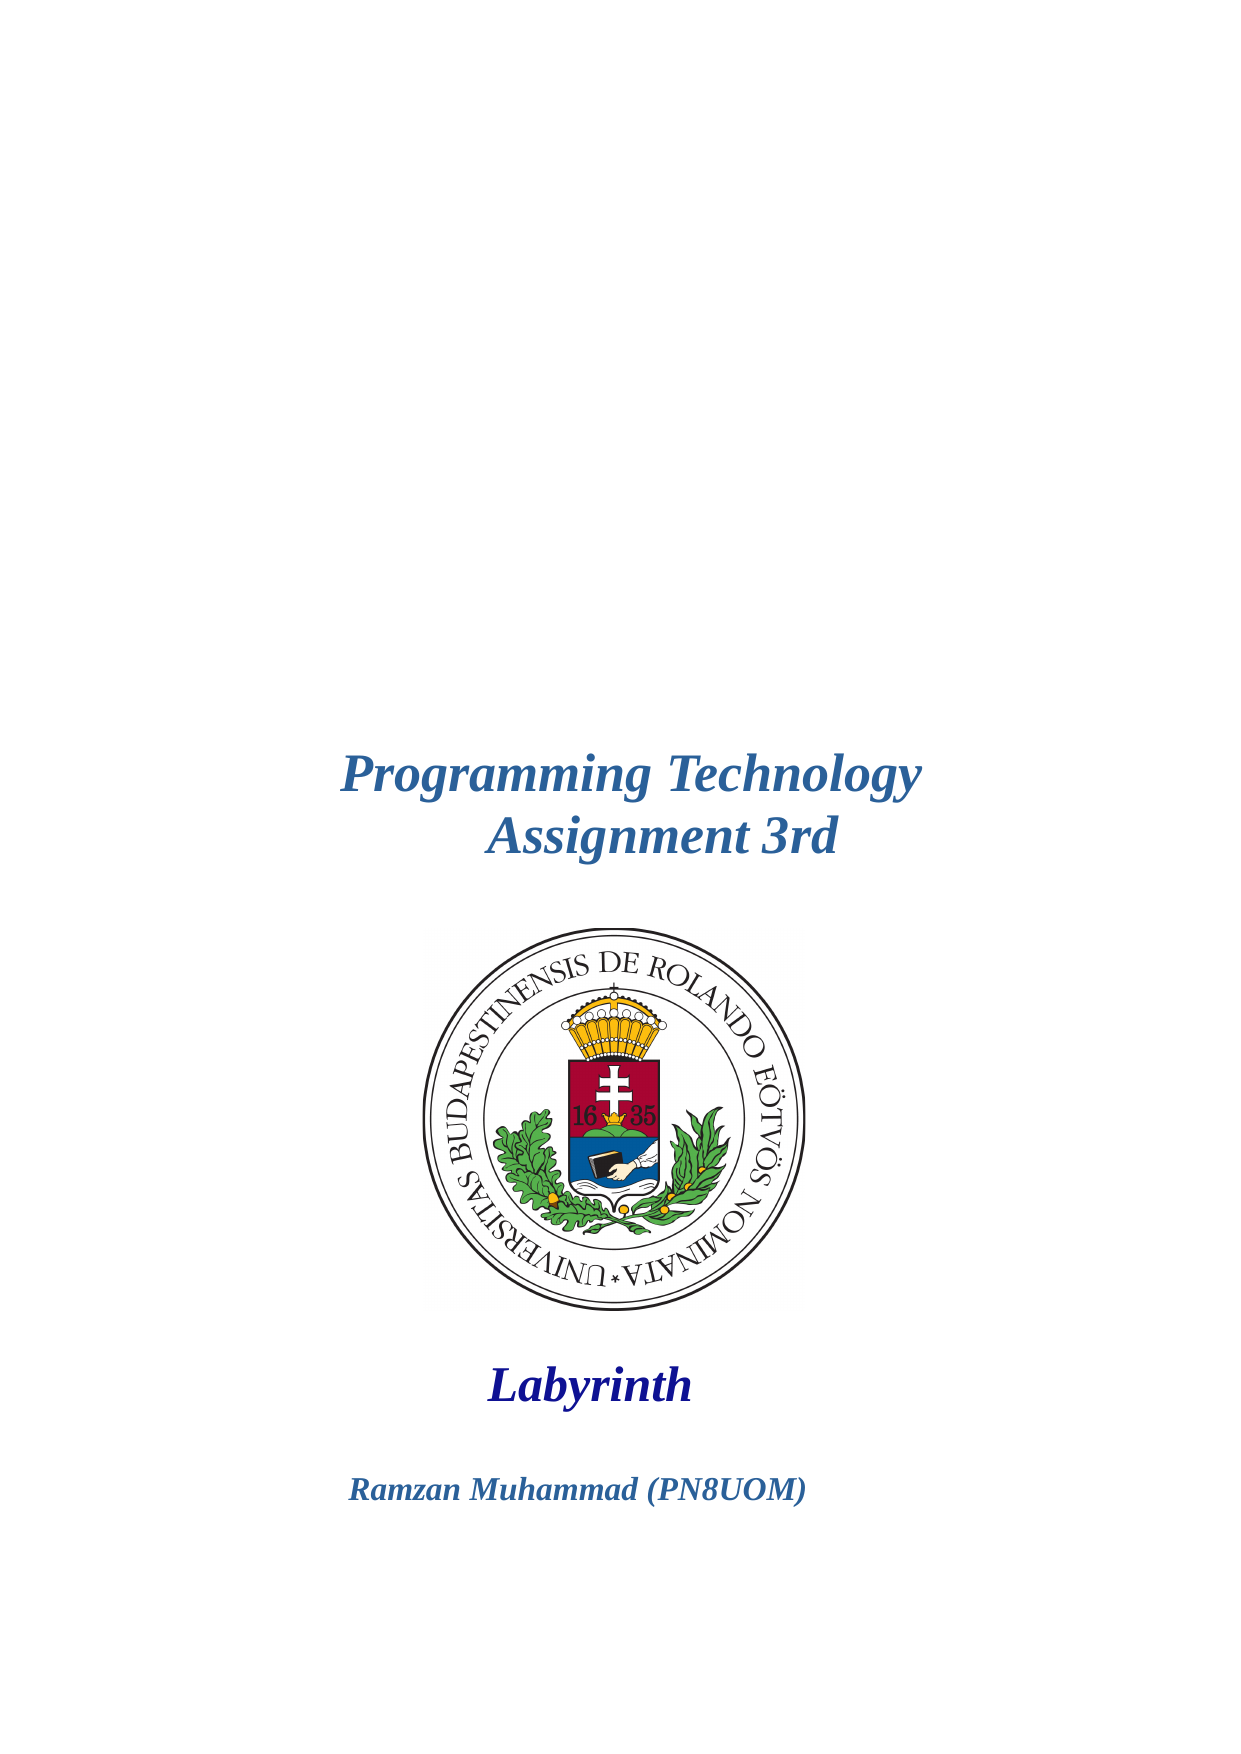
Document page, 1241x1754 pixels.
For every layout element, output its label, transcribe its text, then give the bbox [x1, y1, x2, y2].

text Ramzan Muhammad (PN8UOM) [118, 1469, 1122, 1508]
text Programming Technology [118, 741, 1122, 803]
text Labyrinth [118, 1354, 1122, 1412]
picture [422, 928, 806, 1311]
text Assignment 3rd [118, 803, 1122, 866]
